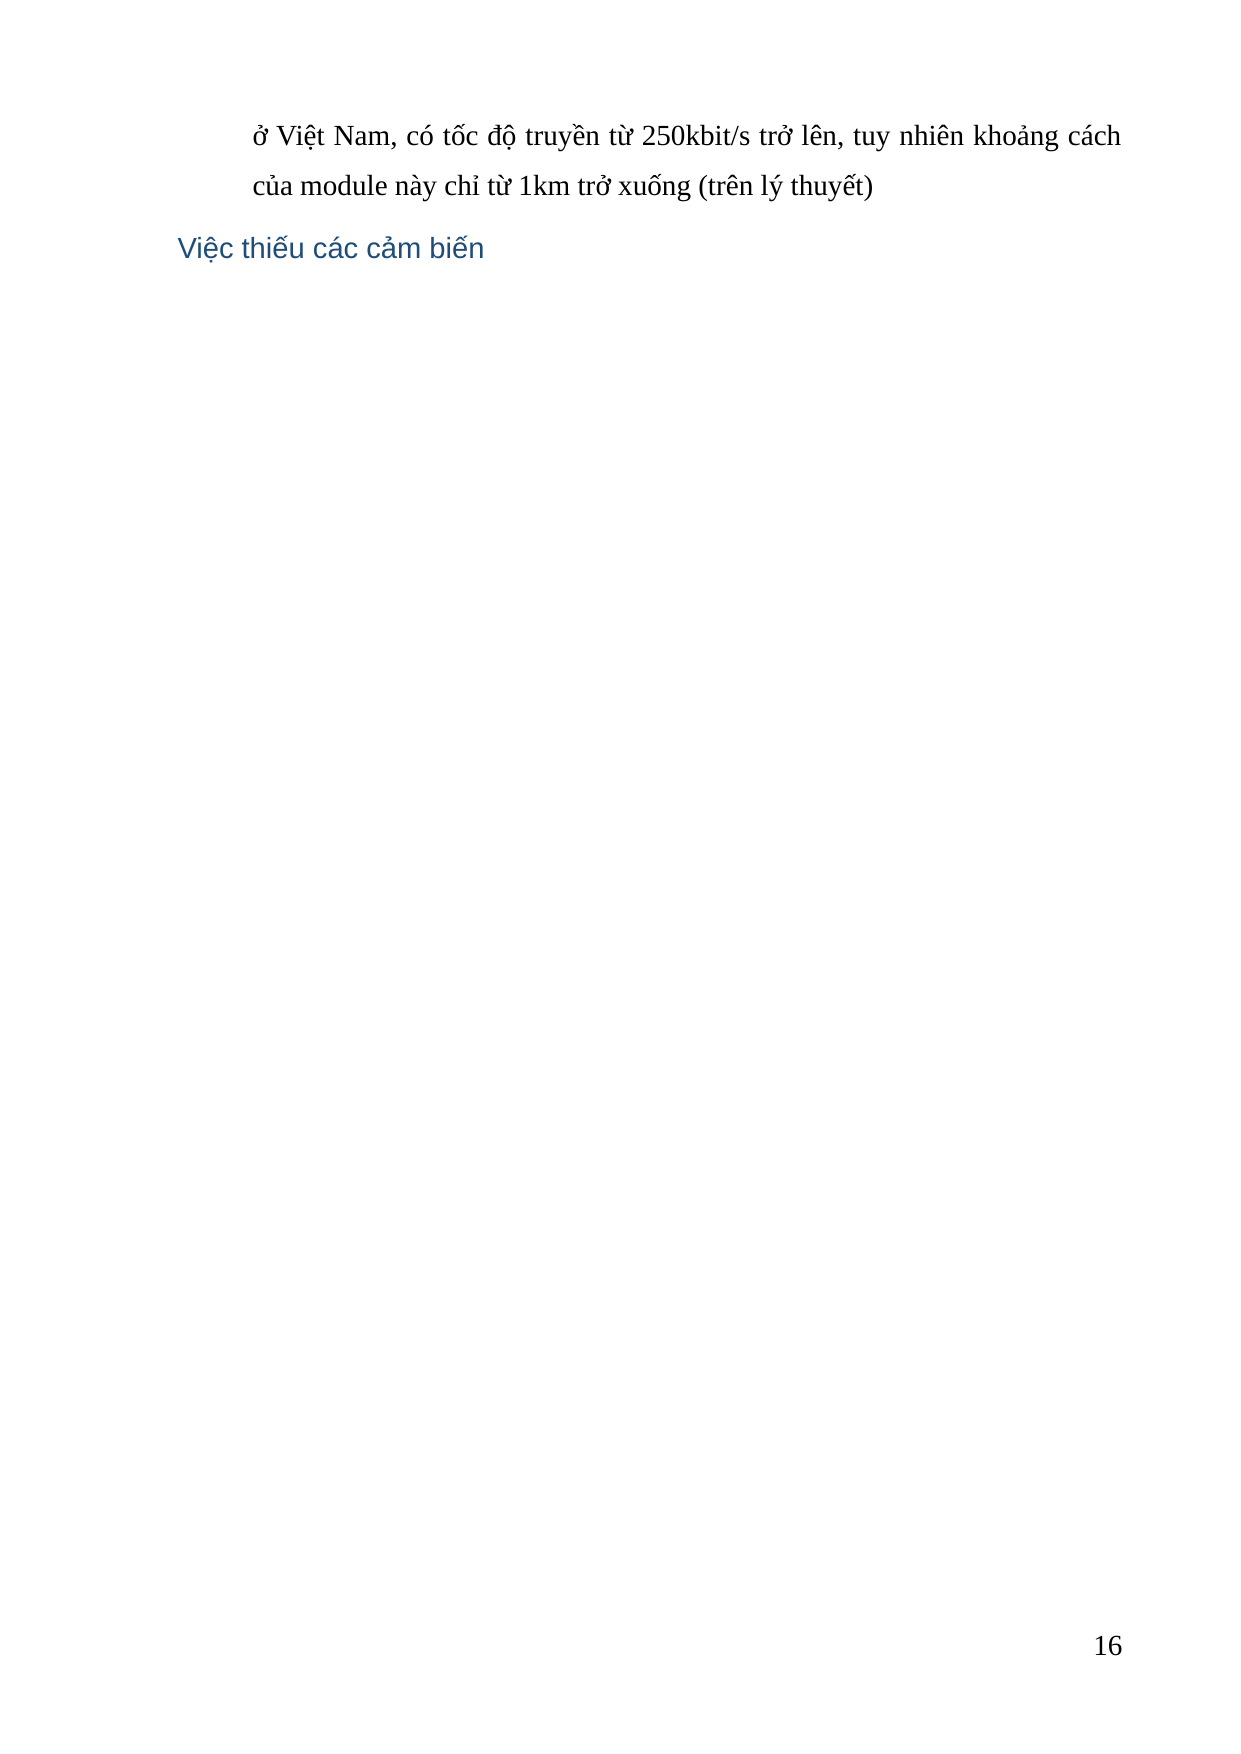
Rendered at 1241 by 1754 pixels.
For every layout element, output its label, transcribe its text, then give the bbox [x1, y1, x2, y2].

subtitle Việc thiếu các cảm biến [177, 231, 1122, 265]
list ở Việt Nam, có tốc độ truyền từ 250kbit/s trở lên, tuy nhiên khoảng cách của module này chỉ từ 1km trở xuống (trên lý thuyết) [215, 118, 1122, 202]
